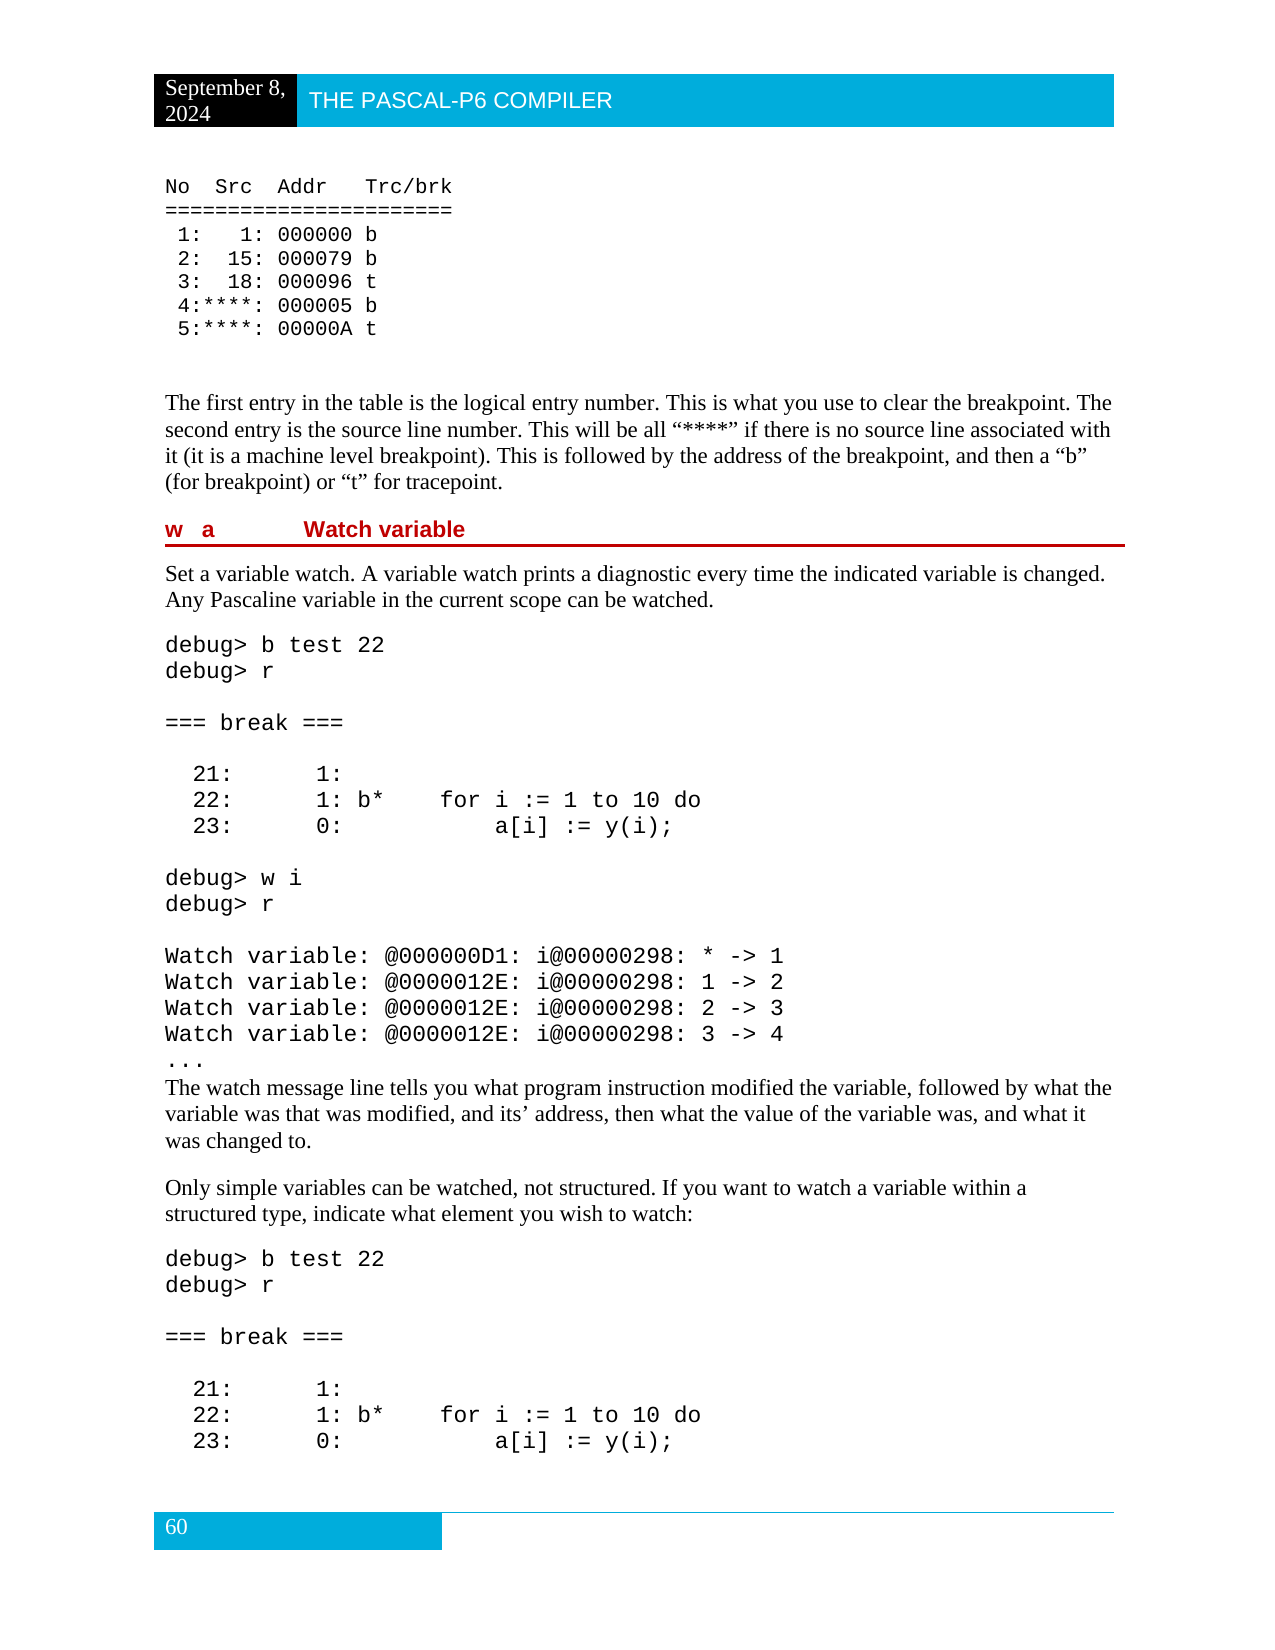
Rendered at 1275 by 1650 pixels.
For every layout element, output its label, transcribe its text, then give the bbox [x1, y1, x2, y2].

text debug> b test 22 [165, 633, 1125, 659]
text The watch message line tells you what program instruction modified the variable, followed by what the variable was that was modified, and its’ address, then what the value of the variable was, and what it was changed to. [165, 1074, 1125, 1153]
text 22: 1: b* for i := 1 to 10 do [165, 789, 1125, 815]
text 5:****: 00000A t [165, 318, 1125, 342]
text No Src Addr Trc/brk [165, 177, 1125, 200]
text 22: 1: b* for i := 1 to 10 do [165, 1403, 1125, 1429]
text 4:****: 000005 b [165, 295, 1125, 318]
text debug> w i [165, 867, 1125, 892]
text 23: 0: a[i] := y(i); [165, 1429, 1125, 1455]
text Watch variable: @000000D1: i@00000298: * -> 1 [165, 944, 1125, 970]
text debug> b test 22 [165, 1247, 1125, 1273]
text debug> r [165, 892, 1125, 918]
text Watch variable: @0000012E: i@00000298: 1 -> 2 [165, 970, 1125, 996]
text 2: 15: 000079 b [165, 247, 1125, 271]
text debug> r [165, 1273, 1125, 1299]
text Only simple variables can be watched, not structured. If you want to watch a variable within a structured type, indicate what element you wish to watch: [165, 1174, 1125, 1227]
text Watch variable: @0000012E: i@00000298: 3 -> 4 [165, 1022, 1125, 1048]
text === break === [165, 1325, 1125, 1351]
text 21: 1: [165, 1377, 1125, 1403]
text Watch variable: @0000012E: i@00000298: 2 -> 3 [165, 996, 1125, 1022]
text The first entry in the table is the logical entry number. This is what you use to clear the breakpoint. The second entry is the source line number. This will be all “****” if there is no source line associated with it (it is a machine level breakpoint). This is followed by the address of the breakpoint, and then a “b” (for breakpoint) or “t” for tracepoint. [165, 389, 1125, 495]
text 21: 1: [165, 763, 1125, 789]
text debug> r [165, 659, 1125, 685]
subtitle w a Watch variable [165, 516, 1125, 544]
text ... [165, 1048, 1125, 1074]
text 3: 18: 000096 t [165, 271, 1125, 295]
text 1: 1: 000000 b [165, 224, 1125, 247]
text ======================= [165, 200, 1125, 224]
text === break === [165, 711, 1125, 737]
text 23: 0: a[i] := y(i); [165, 815, 1125, 841]
text Set a variable watch. A variable watch prints a diagnostic every time the indicated variable is changed. Any Pascaline variable in the current scope can be watched. [165, 559, 1125, 612]
